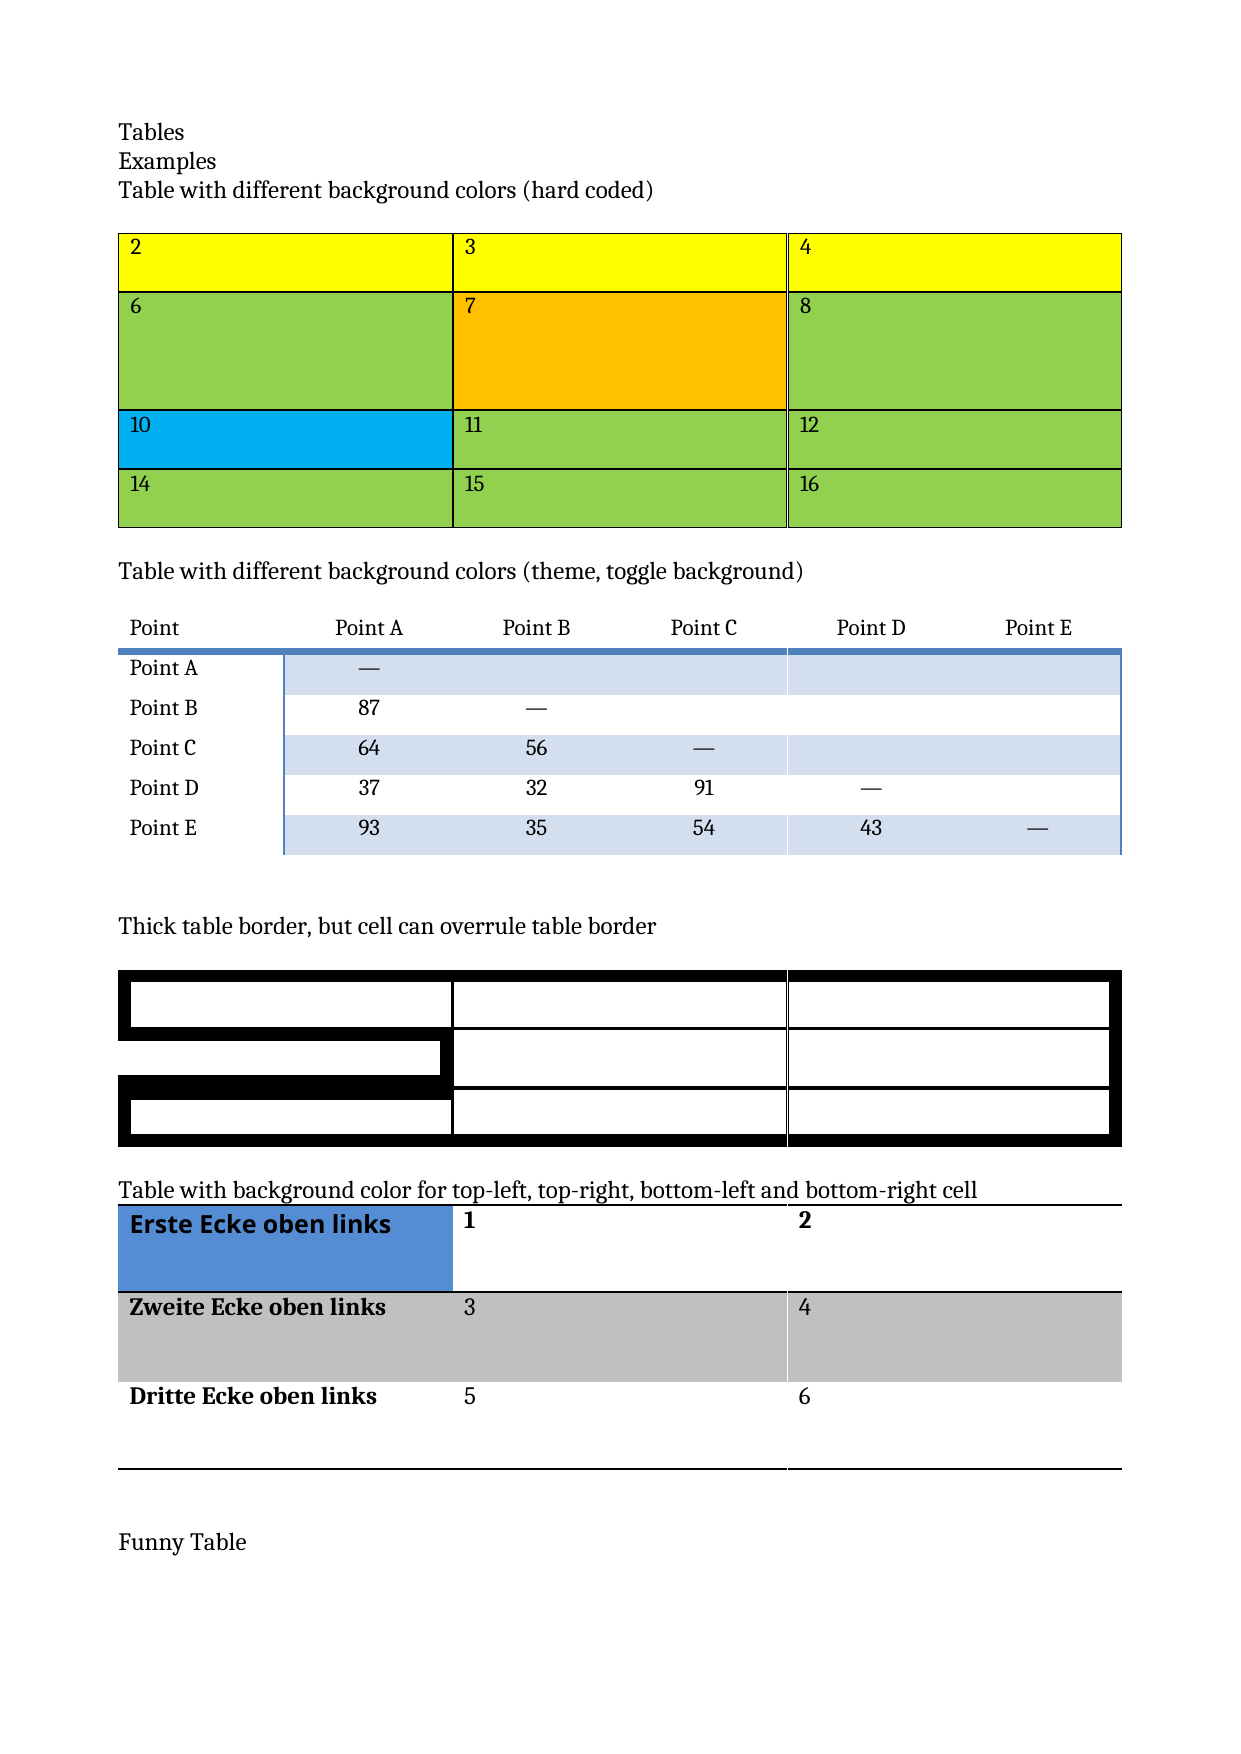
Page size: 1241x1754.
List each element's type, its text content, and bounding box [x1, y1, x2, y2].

table_header 2 [788, 1206, 1122, 1291]
table_cell [131, 1100, 451, 1134]
table_cell [454, 1090, 786, 1134]
table_cell Point C [118, 735, 283, 775]
table_header Point [118, 615, 285, 648]
table_cell 16 [789, 470, 1121, 527]
table_cell Zweite Ecke oben links [118, 1293, 453, 1382]
table_cell [955, 655, 1120, 695]
table_header [454, 982, 786, 1027]
subtitle Table with different background colors (hard coded) [118, 176, 1122, 204]
table_cell 4 [788, 1293, 1122, 1382]
table_header Erste Ecke oben links [118, 1206, 453, 1291]
table_cell 35 [453, 815, 620, 855]
text Examples [118, 147, 1122, 176]
table_cell 3 [453, 1293, 787, 1382]
table_cell 91 [620, 775, 787, 815]
table_header Point B [453, 615, 620, 648]
table_cell 6 [119, 293, 452, 409]
table_cell [955, 735, 1120, 775]
table_cell [453, 655, 620, 695]
table_cell 32 [453, 775, 620, 815]
table_cell — [955, 815, 1120, 855]
subtitle Funny Table [118, 1528, 1122, 1557]
table_cell 10 [119, 411, 452, 468]
table_cell — [620, 735, 787, 775]
table_header 4 [789, 234, 1121, 291]
table_header Point A [285, 615, 453, 648]
table_cell [118, 1041, 440, 1075]
table_cell 43 [788, 815, 955, 855]
table_cell 93 [285, 815, 453, 855]
table_cell 15 [454, 470, 786, 527]
table_header [789, 982, 1109, 1027]
subtitle Table with background color for top-left, top-right, bottom-left and bottom-right cell [118, 1176, 1122, 1204]
table_cell [789, 1090, 1109, 1134]
table_cell 54 [620, 815, 787, 855]
subtitle Table with different background colors (theme, toggle background) [118, 557, 1122, 586]
table_cell 11 [454, 411, 786, 468]
table_cell [788, 655, 955, 695]
table_cell Point B [118, 695, 283, 735]
table_cell — [788, 775, 955, 815]
table_cell [454, 1030, 786, 1086]
table_header 2 [119, 234, 452, 291]
table_cell Dritte Ecke oben links [118, 1382, 453, 1468]
table_cell 14 [119, 470, 452, 527]
table_cell [788, 695, 955, 735]
table_cell 7 [454, 293, 786, 409]
table_cell — [453, 695, 620, 735]
table_cell [955, 775, 1120, 815]
text Tables [118, 118, 1122, 147]
table_cell 6 [788, 1382, 1122, 1468]
table_header 3 [454, 234, 786, 291]
table_cell 12 [789, 411, 1121, 468]
table_cell [620, 695, 787, 735]
table_cell 64 [285, 735, 453, 775]
table_cell 5 [453, 1382, 787, 1468]
subtitle Thick table border, but cell can overrule table border [118, 912, 1122, 941]
table_cell 87 [285, 695, 453, 735]
table_cell 56 [453, 735, 620, 775]
table_cell 37 [285, 775, 453, 815]
table_cell [789, 1030, 1109, 1086]
table_header Point E [955, 615, 1122, 648]
table_cell — [285, 655, 453, 695]
table_cell Point D [118, 775, 283, 815]
table_cell [788, 735, 955, 775]
table_cell [620, 655, 787, 695]
table_cell Point A [118, 655, 283, 695]
table_cell Point E [118, 815, 283, 855]
table_header [131, 982, 451, 1027]
table_cell 8 [789, 293, 1121, 409]
table_header Point D [788, 615, 955, 648]
table_cell [955, 695, 1120, 735]
table_header Point C [620, 615, 787, 648]
table_header 1 [453, 1206, 787, 1291]
